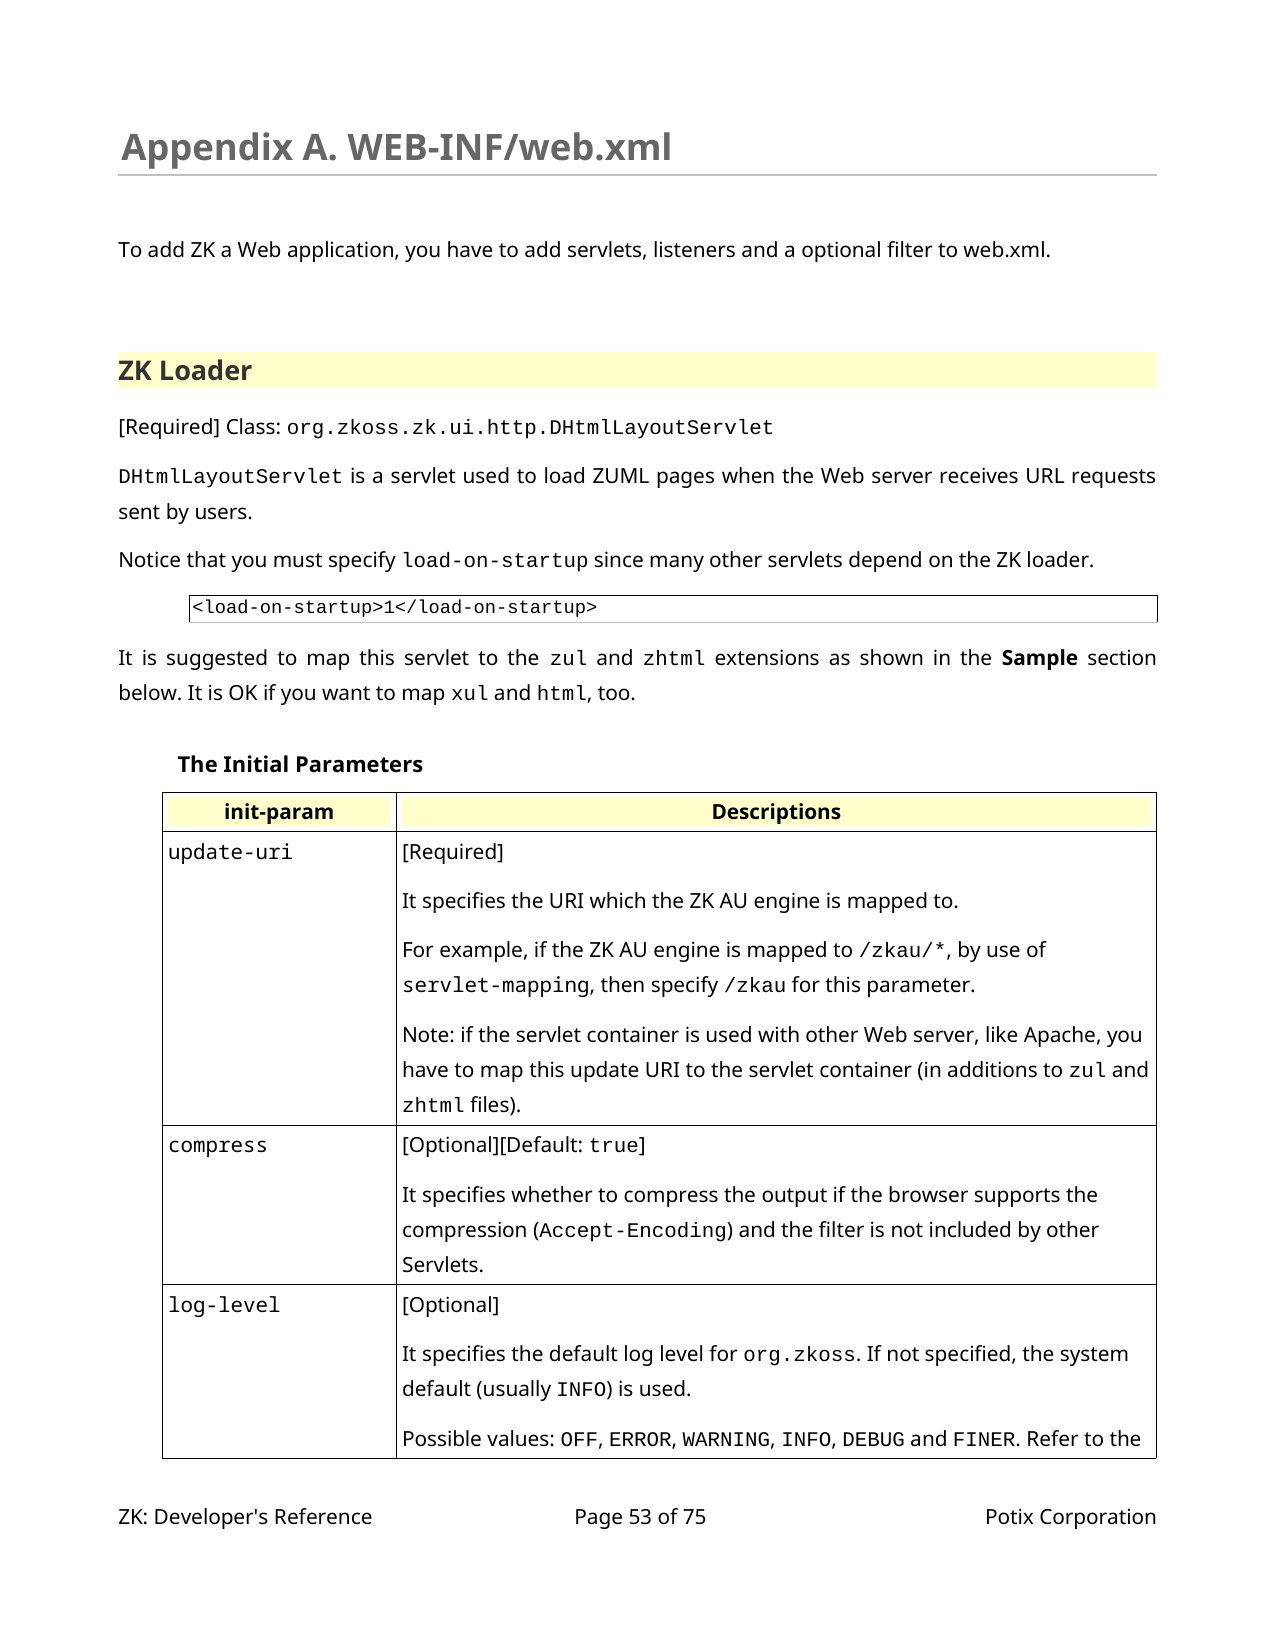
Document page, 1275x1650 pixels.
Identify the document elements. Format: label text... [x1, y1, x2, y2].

text To add ZK a Web application, you have to add servlets, listeners and a optional filter to web.xml. [118, 235, 1157, 263]
subtitle The Initial Parameters [177, 749, 1157, 779]
text It is suggested to map this servlet to the zul and zhtml extensions as shown in the Sample section below. It is OK if you want to map xul and html, too. [118, 643, 1157, 707]
text DHtmlLayoutServlet is a servlet used to load ZUML pages when the Web server receives URL requests sent by users. [118, 461, 1157, 525]
table_cell log-level [163, 1285, 396, 1458]
table_cell compress [163, 1126, 396, 1284]
table_header init-param [163, 793, 396, 831]
table_cell [Required] It specifies the URI which the ZK AU engine is mapped to. For example, if the ZK AU engine is mapped to /zkau/*, by use of servlet-mapping, then specify /zkau for this parameter. Note: if the servlet container is used with other Web server, like Apache, you have to map this update URI to the servlet container (in additions to zul and zhtml files). [397, 832, 1156, 1125]
table_header Descriptions [397, 793, 1156, 831]
table_cell [Optional][Default: true] It specifies whether to compress the output if the browser supports the compression (Accept-Encoding) and the filter is not included by other Servlets. [397, 1126, 1156, 1284]
table_cell update-uri [163, 832, 396, 1125]
text [Required] Class: org.zkoss.zk.ui.http.DHtmlLayoutServlet [118, 412, 1157, 441]
subtitle Appendix A. WEB-INF/web.xml [118, 118, 1157, 174]
table_cell [Optional] It specifies the default log level for org.zkoss. If not specified, the system default (usually INFO) is used. Possible values: OFF, ERROR, WARNING, INFO, DEBUG and FINER. Refer to the [397, 1285, 1156, 1458]
text Notice that you must specify load-on-startup since many other servlets depend on the ZK loader. [118, 546, 1157, 574]
text <load-on-startup>1</load-on-startup> [190, 596, 1157, 622]
subtitle ZK Loader [118, 352, 1157, 388]
